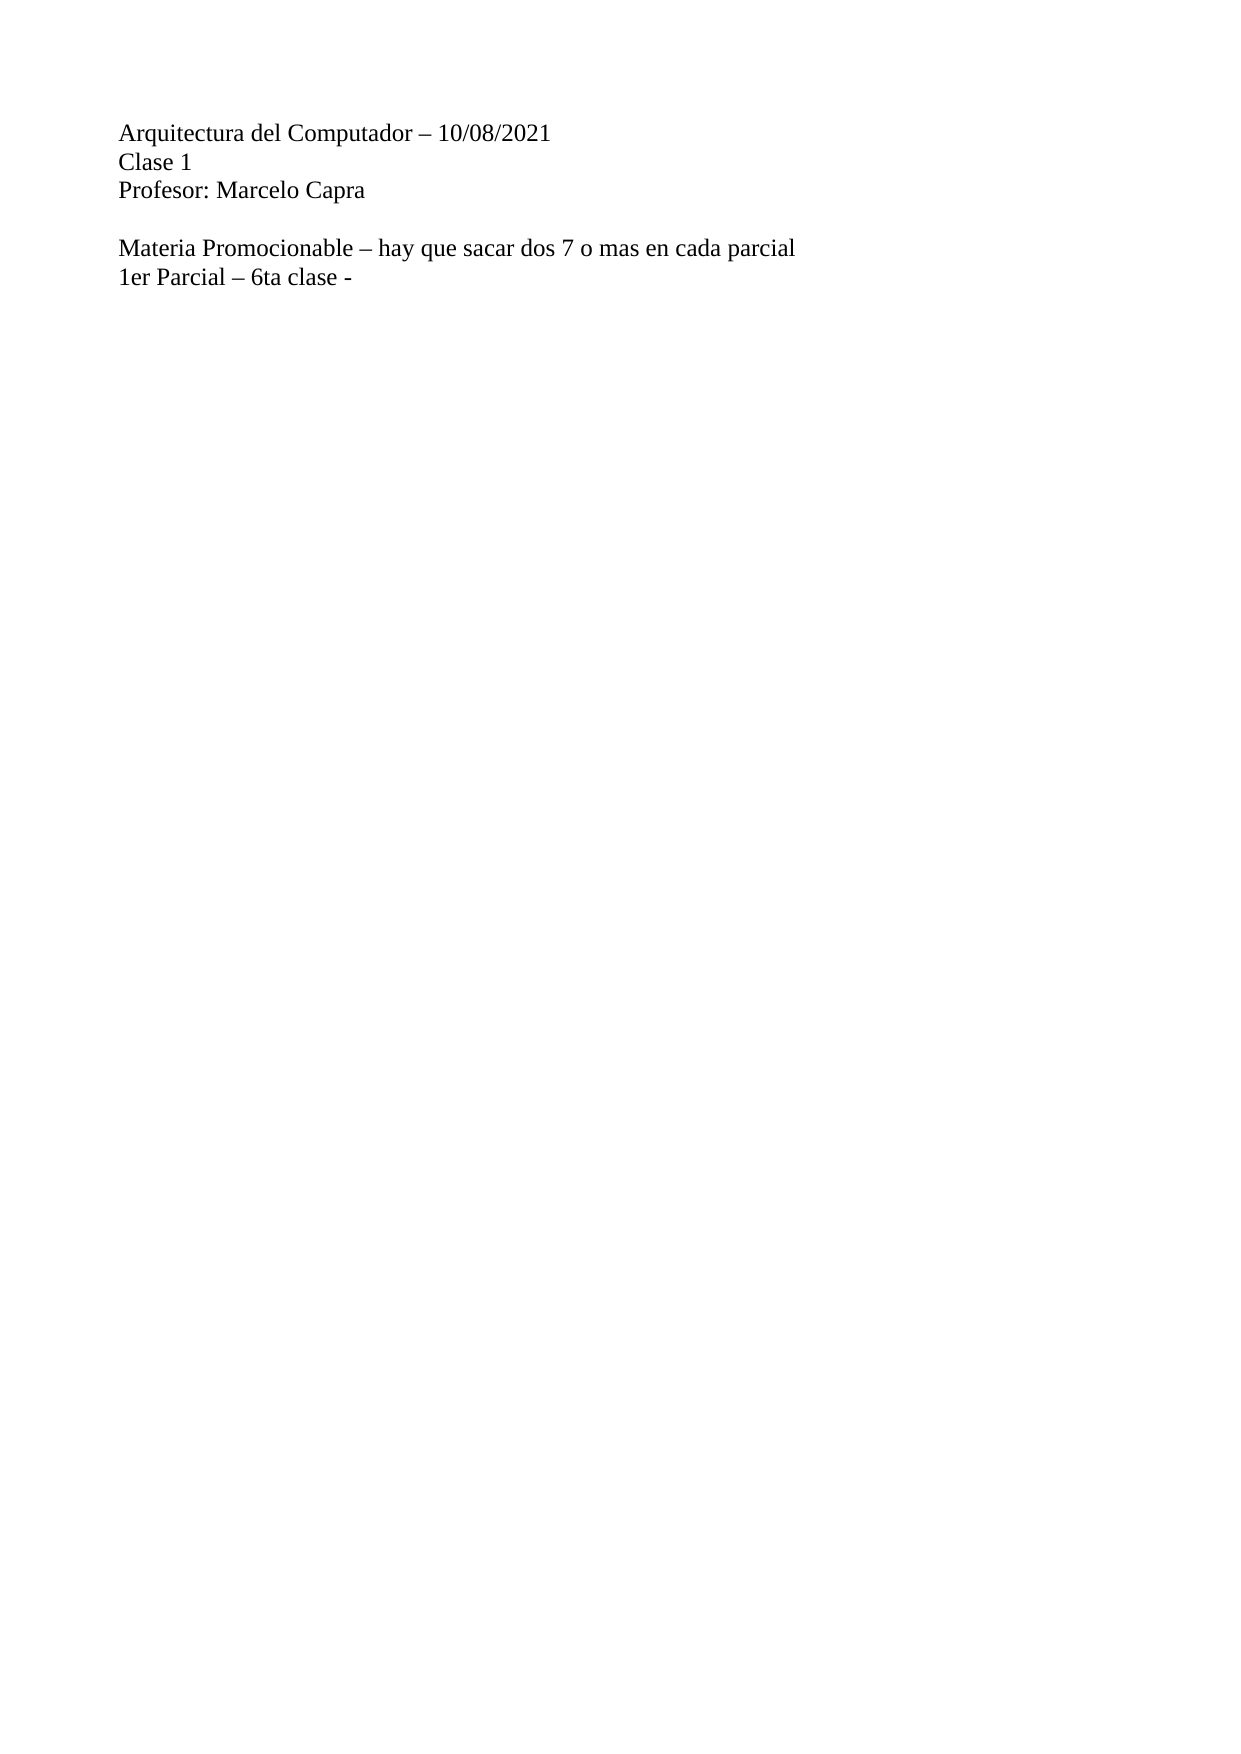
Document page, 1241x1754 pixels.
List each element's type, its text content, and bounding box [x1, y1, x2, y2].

text Clase 1 [118, 147, 1122, 176]
text Profesor: Marcelo Capra [118, 176, 1122, 204]
text Arquitectura del Computador – 10/08/2021 [118, 118, 1122, 147]
text 1er Parcial – 6ta clase - [118, 262, 1122, 291]
text Materia Promocionable – hay que sacar dos 7 o mas en cada parcial [118, 233, 1122, 262]
